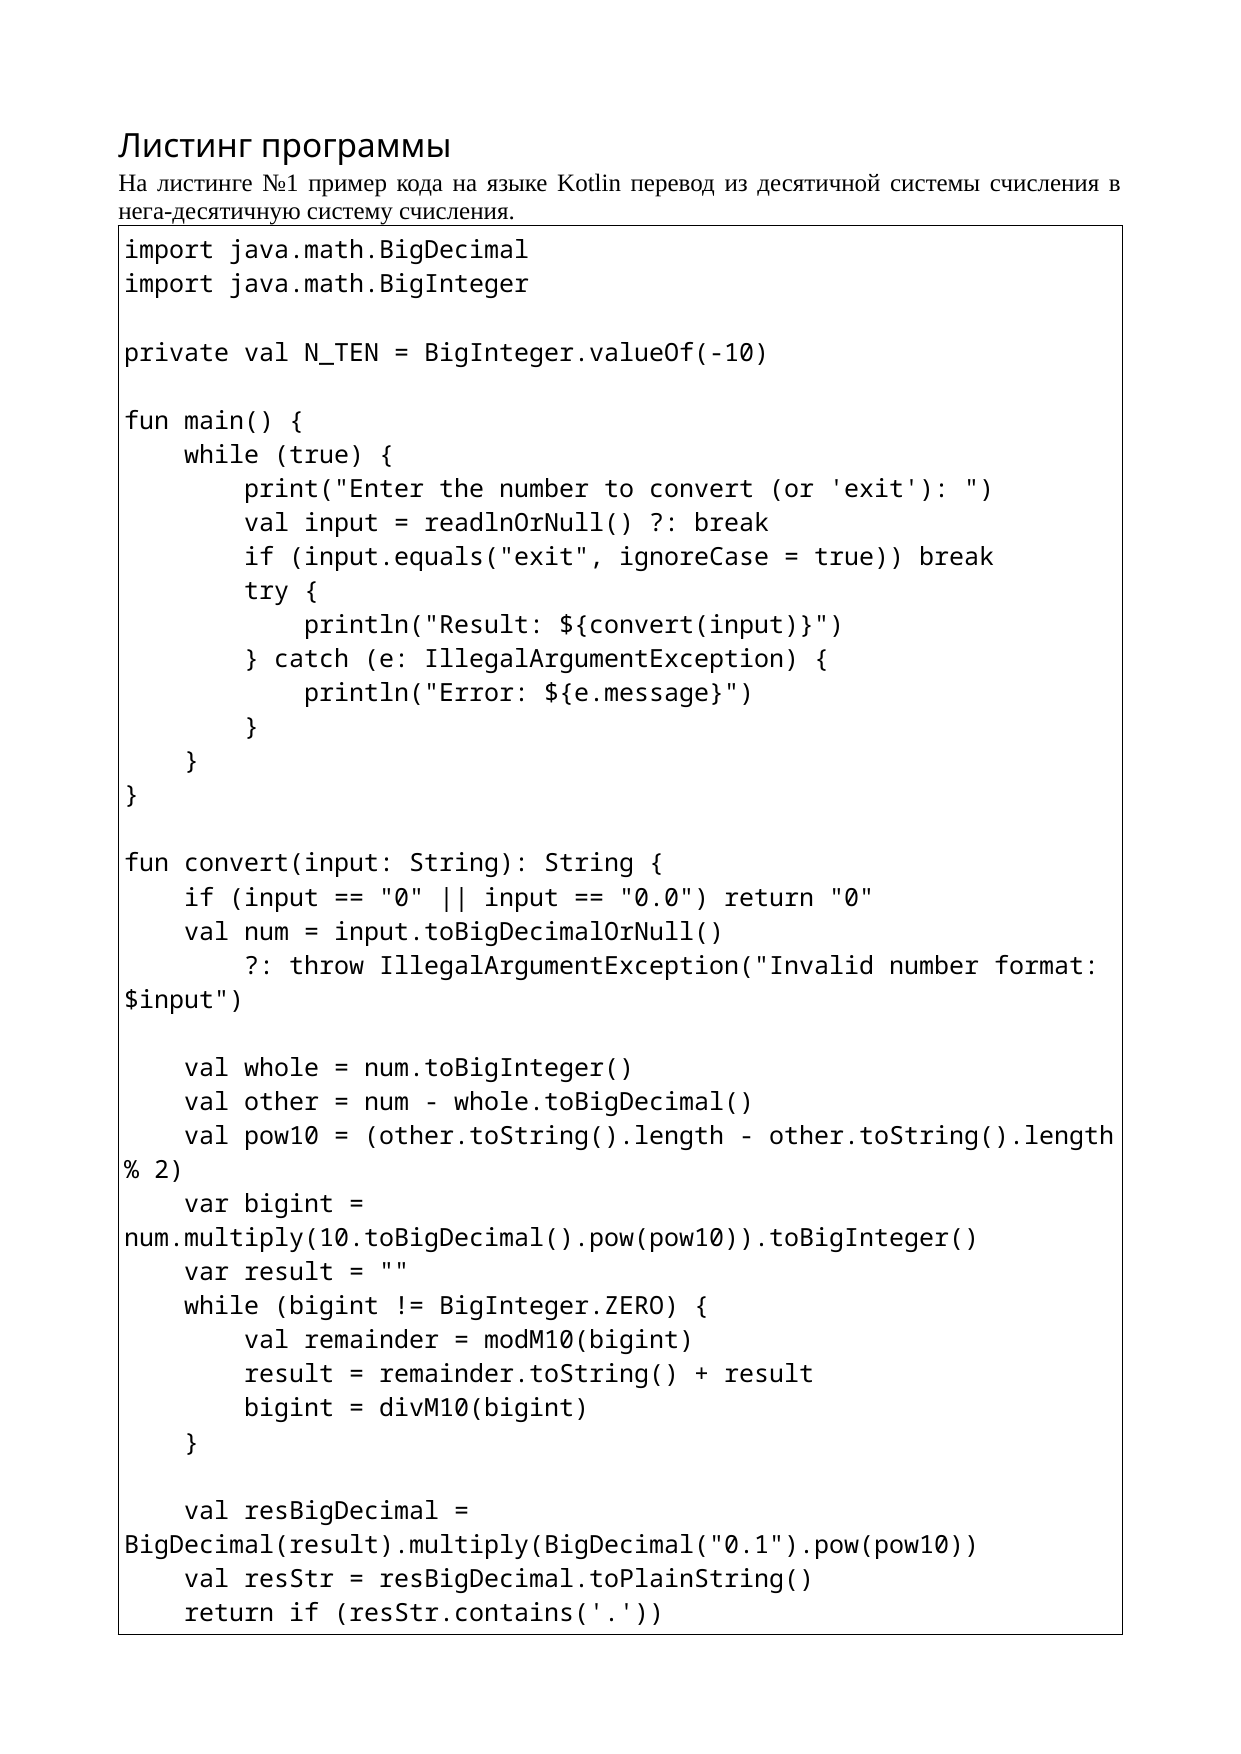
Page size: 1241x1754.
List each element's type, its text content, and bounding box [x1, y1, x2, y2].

text На листинге №1 пример кода на языке Kotlin перевод из десятичной системы счисления в нега-десятичную систему счисления. [118, 168, 1122, 225]
subtitle Листинг программы [118, 122, 1122, 168]
table_header import java.math.BigDecimal import java.math.BigInteger private val N_TEN = BigInteger.valueOf(-10) fun main() { while (true) { print("Enter the number to convert (or 'exit'): ") val input = readlnOrNull() ?: break if (input.equals("exit", ignoreCase = true)) break try { println("Result: ${convert(input)}") } catch (e: IllegalArgumentException) { println("Error: ${e.message}") } } } fun convert(input: String): String { if (input == "0" || input == "0.0") return "0" val num = input.toBigDecimalOrNull() ?: throw IllegalArgumentException("Invalid number format: $input") val whole = num.toBigInteger() val other = num - whole.toBigDecimal() val pow10 = (other.toString().length - other.toString().length % 2) var bigint = num.multiply(10.toBigDecimal().pow(pow10)).toBigInteger() var result = "" while (bigint != BigInteger.ZERO) { val remainder = modM10(bigint) result = remainder.toString() + result bigint = divM10(bigint) } val resBigDecimal = BigDecimal(result).multiply(BigDecimal("0.1").pow(pow10)) val resStr = resBigDecimal.toPlainString() return if (resStr.contains('.')) [119, 226, 1122, 1634]
